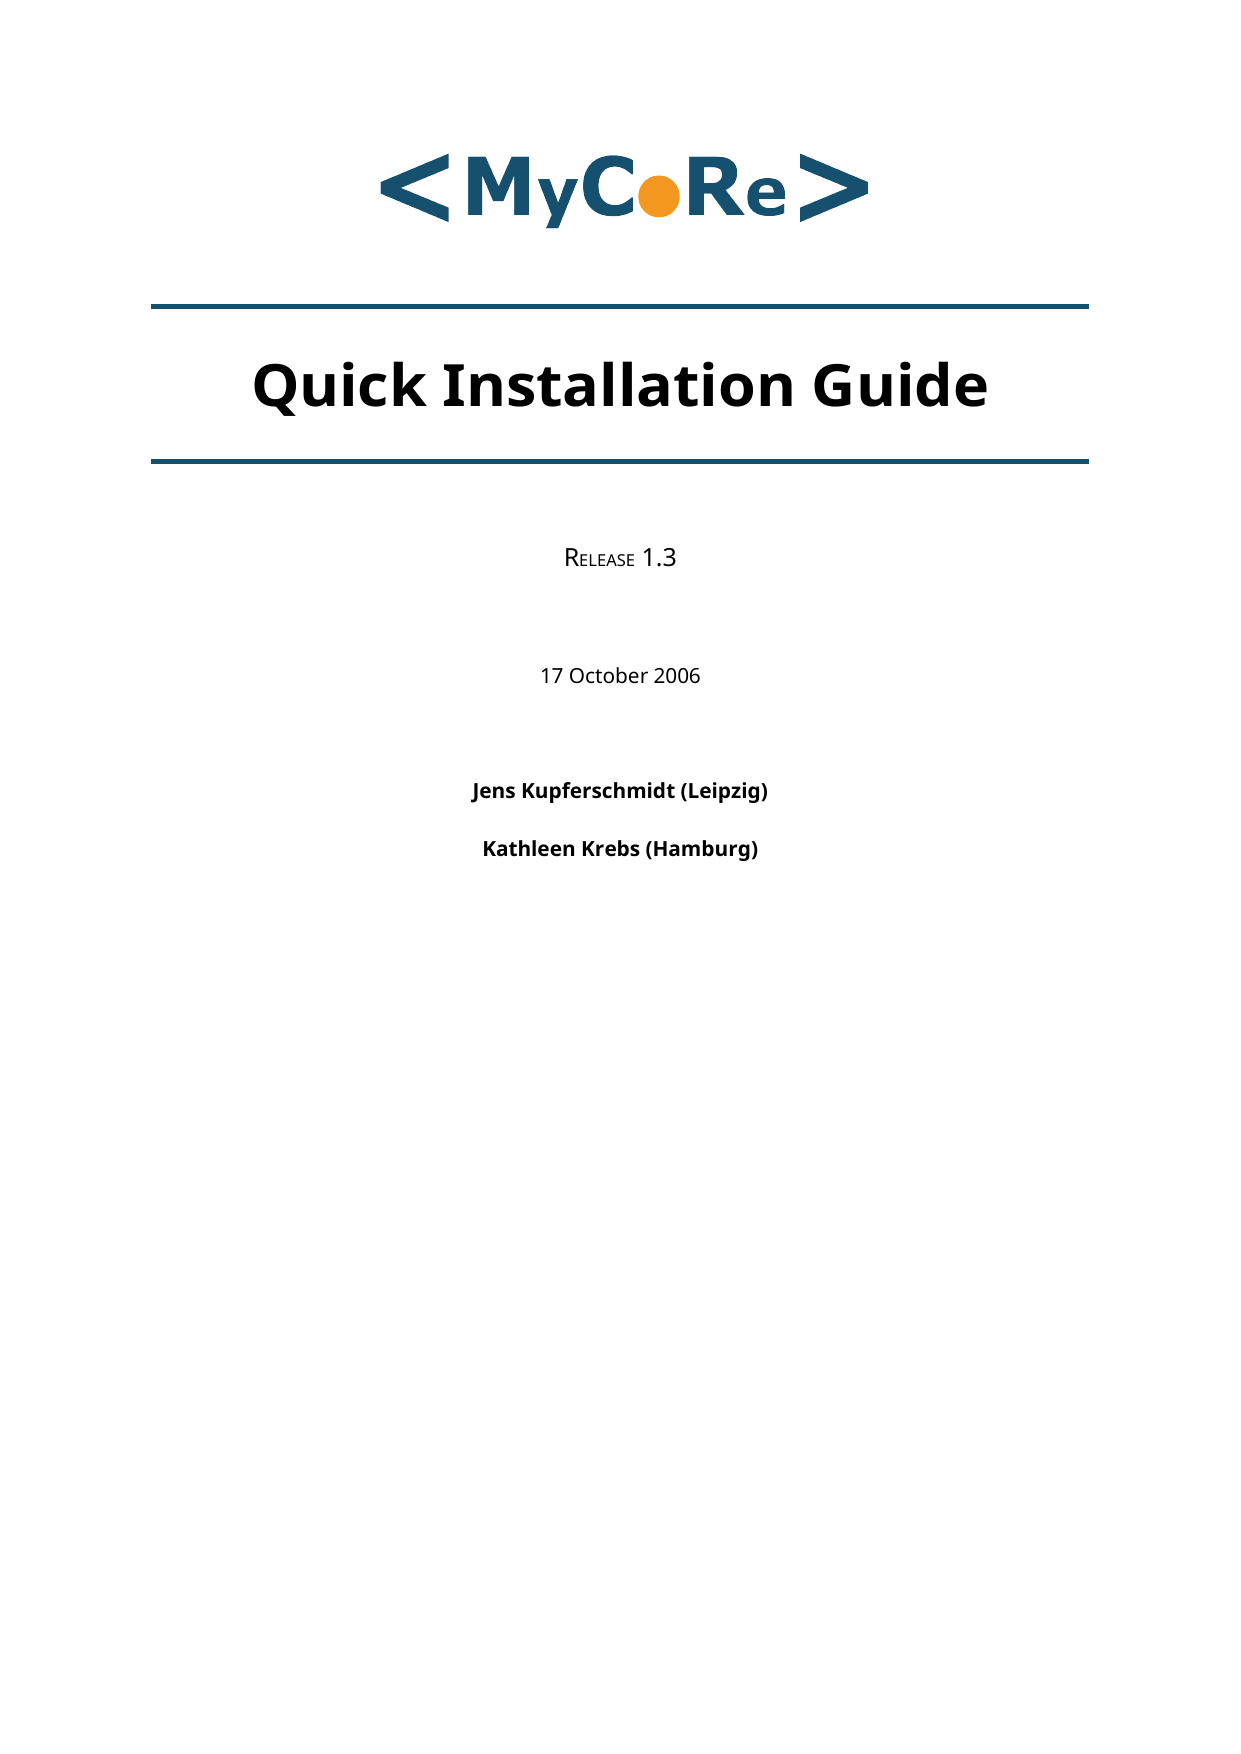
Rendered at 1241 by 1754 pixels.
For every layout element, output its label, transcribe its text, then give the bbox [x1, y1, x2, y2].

picture [360, 146, 880, 239]
table_header Quick Installation Guide [151, 309, 1089, 459]
table_cell Release 1.3 17 October 2006 Jens Kupferschmidt (Leipzig) Kathleen Krebs (Hamburg) [151, 464, 1089, 919]
